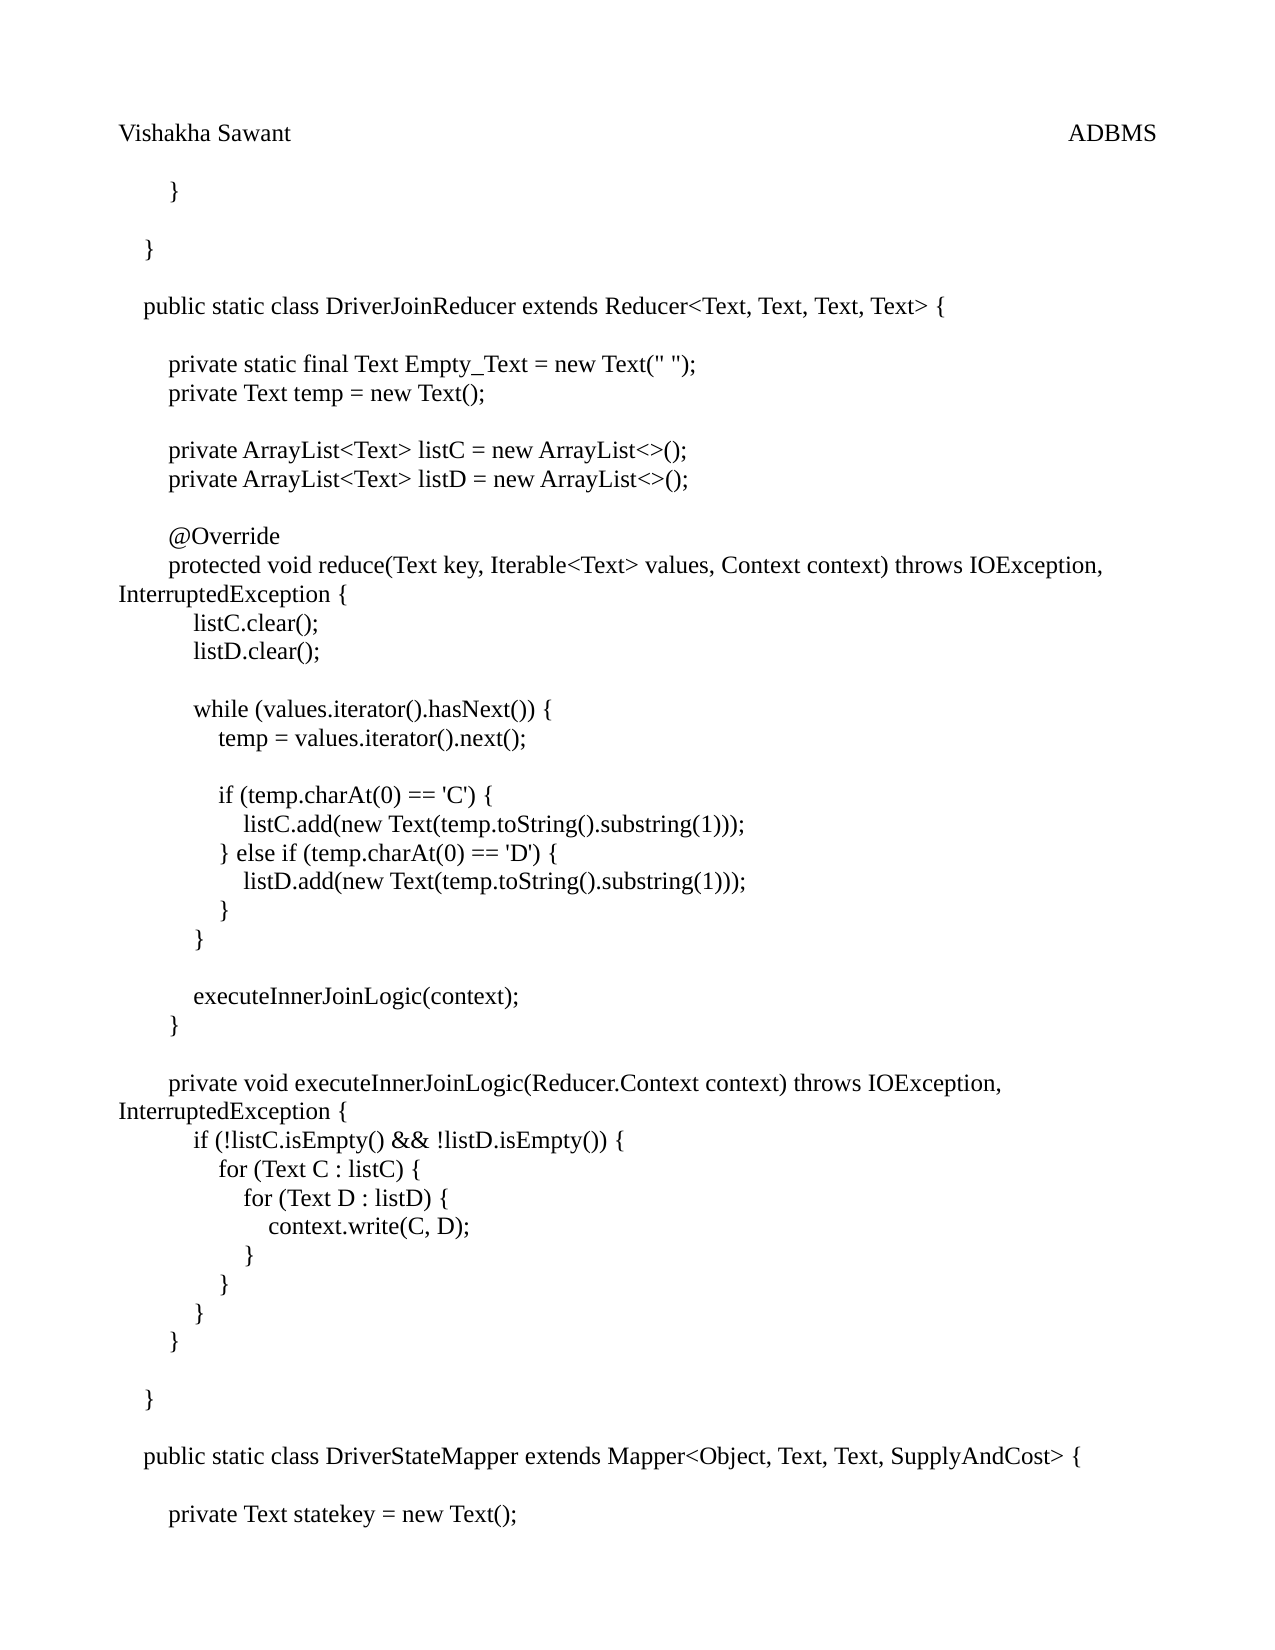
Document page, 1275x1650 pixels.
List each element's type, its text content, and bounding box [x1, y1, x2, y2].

list private static final Text Empty_Text = new Text(" "); [118, 349, 1157, 378]
list temp = values.iterator().next(); [118, 723, 1157, 751]
list } [118, 234, 1157, 263]
list for (Text D : listD) { [118, 1183, 1157, 1211]
list private Text temp = new Text(); [118, 378, 1157, 406]
list } [118, 1384, 1157, 1413]
list context.write(C, D); [118, 1211, 1157, 1240]
list } [118, 1240, 1157, 1269]
list } [118, 176, 1157, 205]
list public static class DriverStateMapper extends Mapper<Object, Text, Text, SupplyAndCost> { [118, 1441, 1157, 1470]
list listD.add(new Text(temp.toString().substring(1))); [118, 866, 1157, 895]
list } else if (temp.charAt(0) == 'D') { [118, 838, 1157, 866]
list listD.clear(); [118, 636, 1157, 665]
list protected void reduce(Text key, Iterable<Text> values, Context context) throws IOException, InterruptedException { [118, 550, 1157, 608]
list private Text statekey = new Text(); [118, 1499, 1157, 1528]
list if (temp.charAt(0) == 'C') { [118, 780, 1157, 809]
list while (values.iterator().hasNext()) { [118, 694, 1157, 723]
list @Override [118, 521, 1157, 550]
list } [118, 924, 1157, 953]
list } [118, 1269, 1157, 1298]
list public static class DriverJoinReducer extends Reducer<Text, Text, Text, Text> { [118, 291, 1157, 320]
list listC.clear(); [118, 608, 1157, 636]
list private ArrayList<Text> listD = new ArrayList<>(); [118, 464, 1157, 493]
list } [118, 1298, 1157, 1326]
list } [118, 1326, 1157, 1355]
list private void executeInnerJoinLogic(Reducer.Context context) throws IOException, InterruptedException { [118, 1068, 1157, 1125]
list listC.add(new Text(temp.toString().substring(1))); [118, 809, 1157, 838]
list } [118, 1010, 1157, 1039]
list if (!listC.isEmpty() && !listD.isEmpty()) { [118, 1125, 1157, 1154]
list executeInnerJoinLogic(context); [118, 981, 1157, 1010]
list private ArrayList<Text> listC = new ArrayList<>(); [118, 435, 1157, 464]
list } [118, 895, 1157, 924]
list for (Text C : listC) { [118, 1154, 1157, 1183]
